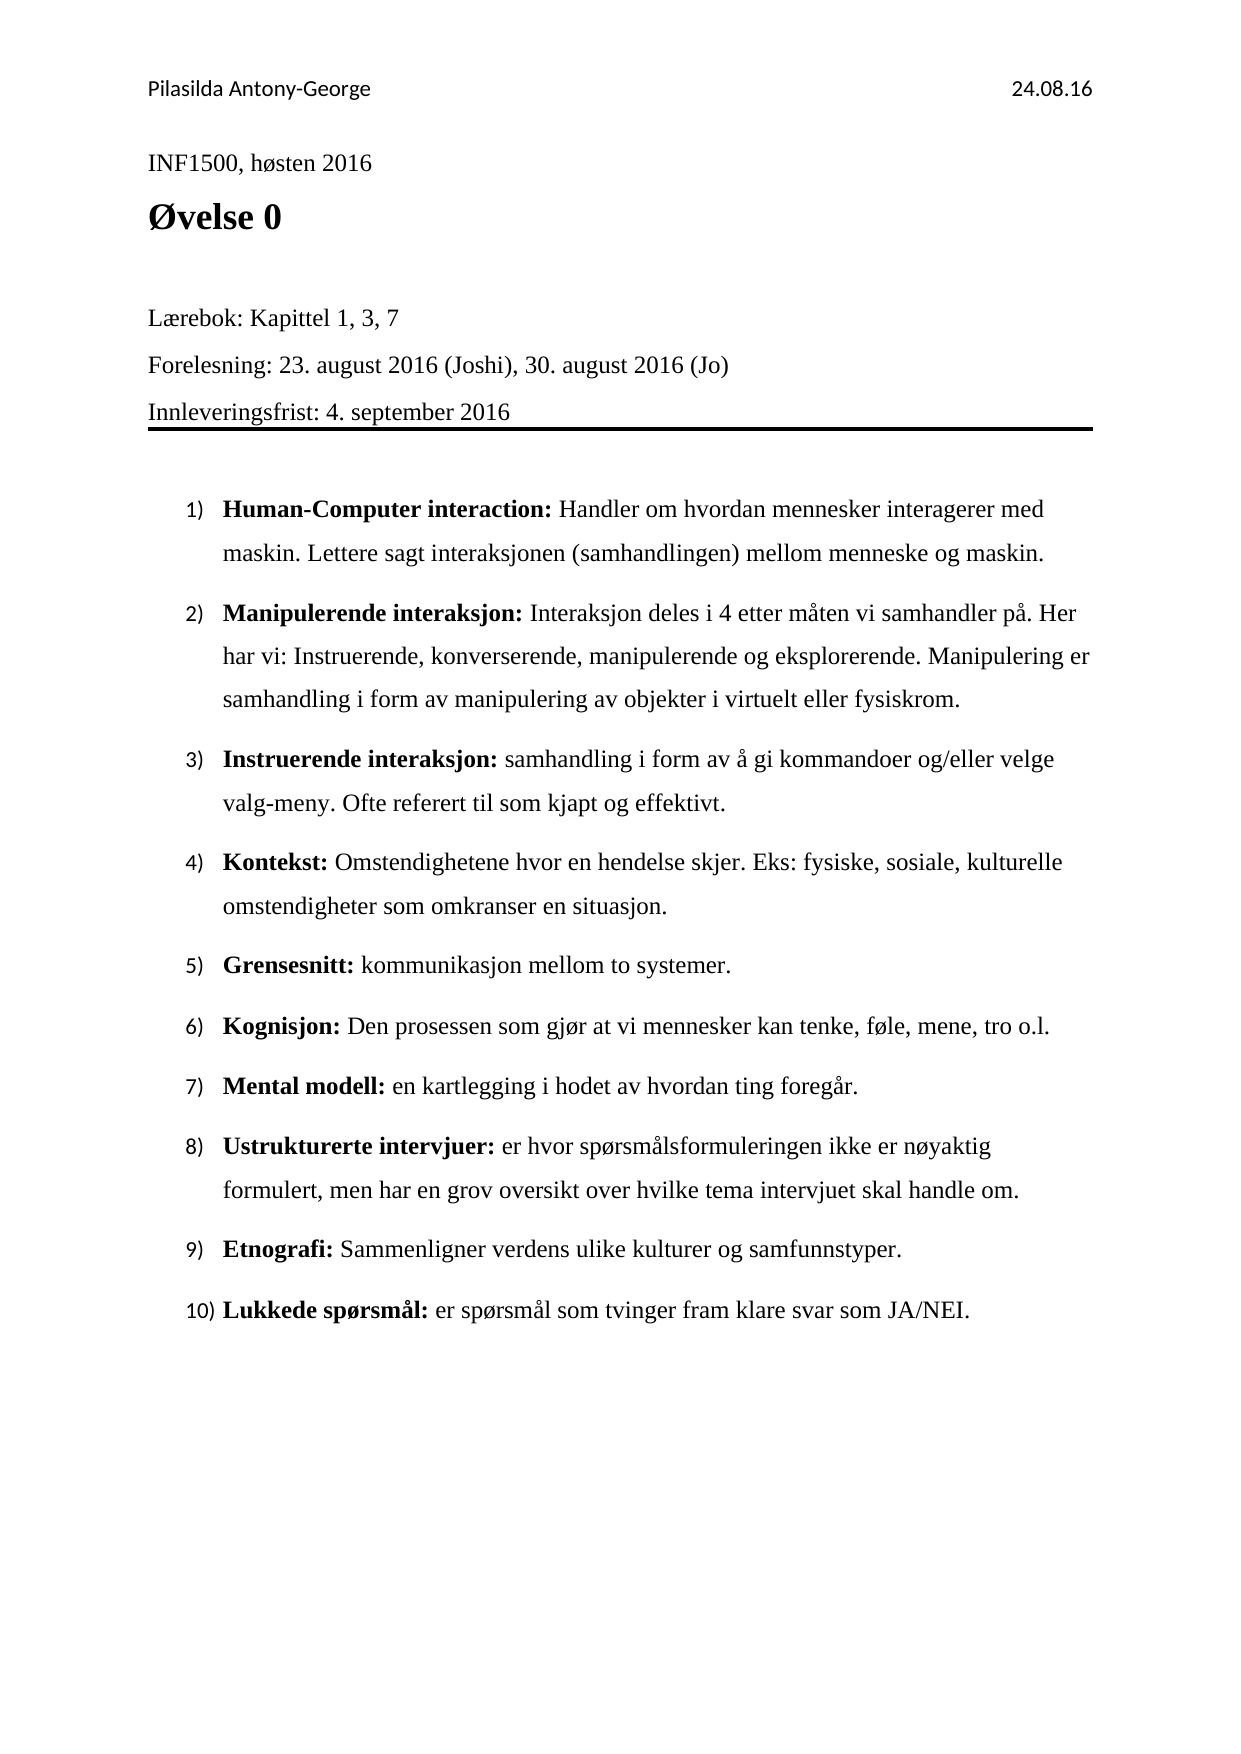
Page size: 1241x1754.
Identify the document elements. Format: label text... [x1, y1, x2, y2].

list Instruerende interaksjon: samhandling i form av å gi kommandoer og/eller velge valg-meny. Ofte referert til som kjapt og effektivt. [185, 744, 1093, 816]
text Øvelse 0 [148, 194, 1093, 237]
text Innleveringsfrist: 4. september 2016 [148, 397, 1093, 427]
list Grensesnitt: kommunikasjon mellom to systemer. [185, 951, 1093, 980]
list Manipulerende interaksjon: Interaksjon deles i 4 etter måten vi samhandler på. Her har vi: Instruerende, konverserende, manipulerende og eksplorerende. Manipulering er samhandling i form av manipulering av objekter i virtuelt eller fysiskrom. [185, 598, 1093, 713]
list Kognisjon: Den prosessen som gjør at vi mennesker kan tenke, føle, mene, tro o.l. [185, 1011, 1093, 1040]
list Etnografi: Sammenligner verdens ulike kulturer og samfunnstyper. [185, 1234, 1093, 1263]
list Mental modell: en kartlegging i hodet av hvordan ting foregår. [185, 1071, 1093, 1100]
text INF1500, høsten 2016 [148, 148, 1093, 176]
list Lukkede spørsmål: er spørsmål som tvinger fram klare svar som JA/NEI. [185, 1295, 1093, 1324]
list Ustrukturerte intervjuer: er hvor spørsmålsformuleringen ikke er nøyaktig formulert, men har en grov oversikt over hvilke tema intervjuet skal handle om. [185, 1131, 1093, 1203]
list Kontekst: Omstendighetene hvor en hendelse skjer. Eks: fysiske, sosiale, kulturelle omstendigheter som omkranser en situasjon. [185, 847, 1093, 919]
text Lærebok: Kapittel 1, 3, 7 [148, 303, 1093, 332]
list Human-Computer interaction: Handler om hvordan mennesker interagerer med maskin. Lettere sagt interaksjonen (samhandlingen) mellom menneske og maskin. [185, 494, 1093, 567]
text Forelesning: 23. august 2016 (Joshi), 30. august 2016 (Jo) [148, 350, 1093, 378]
